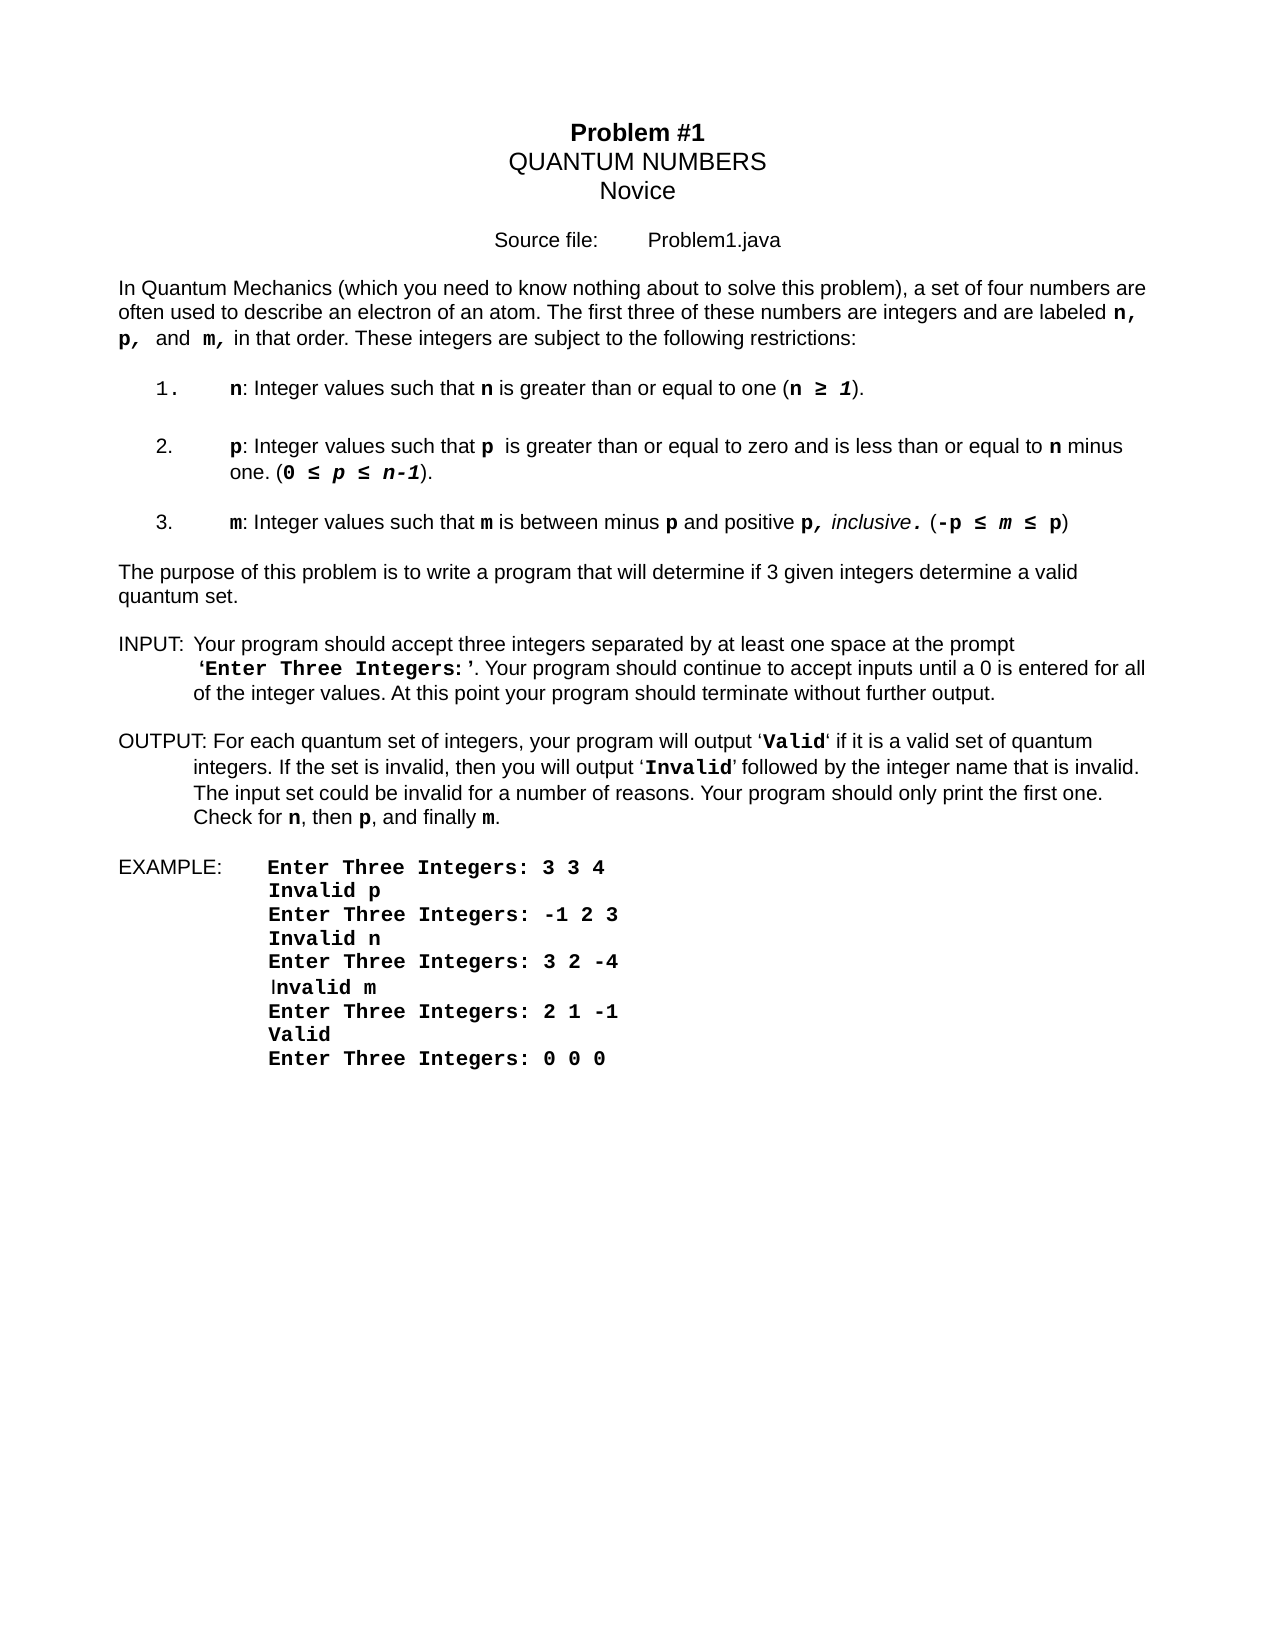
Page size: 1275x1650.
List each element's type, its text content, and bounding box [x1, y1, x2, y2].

subtitle Invalid p [193, 880, 1157, 904]
subtitle Invalid n [193, 928, 1157, 951]
text Source file: Problem1.java [118, 228, 1157, 252]
text 3. m: Integer values such that m is between minus p and positive p, inclusive. (-p ≤ m ≤ p) [156, 510, 1157, 536]
subtitle Enter Three Integers: 0 0 0 [193, 1048, 1157, 1072]
text In Quantum Mechanics (which you need to know nothing about to solve this problem), a set of four numbers are often used to describe an electron of an atom. The first three of these numbers are integers and are labeled n, p, and m, in that order. These integers are subject to the following restrictions: [118, 276, 1157, 352]
subtitle Invalid m [118, 975, 1157, 1001]
subtitle Enter Three Integers: 3 2 -4 [193, 951, 1157, 975]
text The purpose of this problem is to write a program that will determine if 3 given integers determine a valid quantum set. [118, 559, 1157, 607]
subtitle ‘Enter Three Integers: ’. Your program should continue to accept inputs until a 0 is entered for all of the integer values. At this point your program should terminate without further output. [118, 655, 1157, 705]
text 2. p: Integer values such that p is greater than or equal to zero and is less than or equal to n minus one. (0 ≤ p ≤ n-1). [156, 430, 1157, 486]
subtitle OUTPUT: For each quantum set of integers, your program will output ‘Valid‘ if it is a valid set of quantum integers. If the set is invalid, then you will output ‘Invalid’ followed by the integer name that is invalid. The input set could be invalid for a number of reasons. Your program should only print the first one. Check for n, then p, and finally m. [118, 729, 1157, 831]
subtitle Enter Three Integers: 2 1 -1 [193, 1001, 1157, 1024]
text Problem #1 [118, 118, 1157, 147]
text Novice [118, 176, 1157, 204]
text 1. n: Integer values such that n is greater than or equal to one (n ≥ 1). [156, 376, 1157, 402]
text QUANTUM NUMBERS [118, 147, 1157, 176]
subtitle EXAMPLE: Enter Three Integers: 3 3 4 [118, 854, 1157, 880]
subtitle Valid [193, 1024, 1157, 1048]
subtitle INPUT: Your program should accept three integers separated by at least one space at the prompt [118, 631, 1157, 655]
subtitle Enter Three Integers: -1 2 3 [193, 904, 1157, 928]
